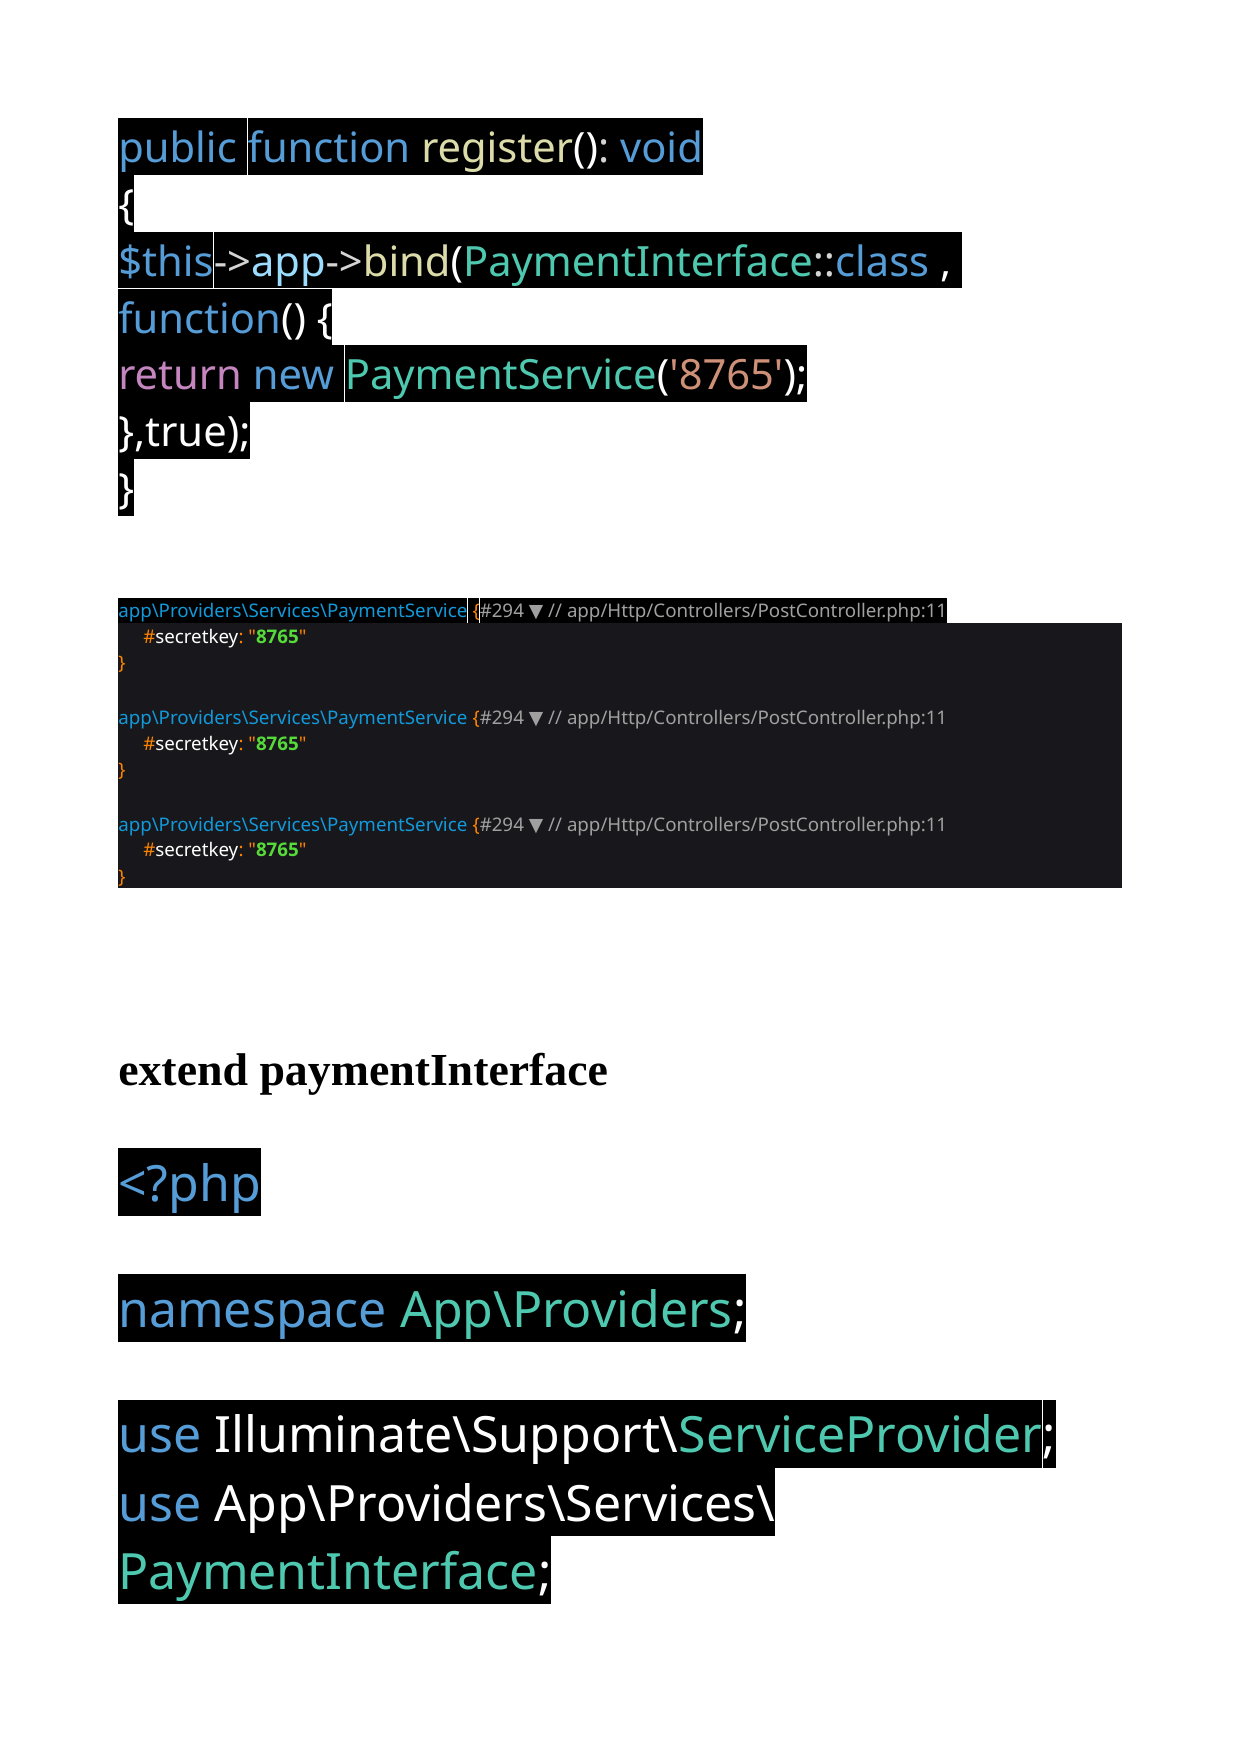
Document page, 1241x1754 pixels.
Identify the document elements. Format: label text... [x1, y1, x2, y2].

text return new PaymentService('8765'); [118, 345, 1122, 402]
text app\Providers\Services\PaymentService {#294 ▼ // app/Http/Controllers/PostController.php:11 [118, 593, 1122, 623]
text } [118, 863, 1122, 888]
text #secretkey: "8765" [118, 837, 1122, 863]
text } [118, 756, 1122, 782]
text { [118, 175, 1122, 232]
text app\Providers\Services\PaymentService {#294 ▼ // app/Http/Controllers/PostController.php:11 [118, 704, 1122, 730]
text $this->app->bind(PaymentInterface::class , function() { [118, 232, 1122, 345]
text namespace App\Providers; [118, 1274, 1122, 1342]
text #secretkey: "8765" [118, 730, 1122, 756]
text } [118, 649, 1122, 675]
text use App\Providers\Services\PaymentInterface; [118, 1468, 1122, 1604]
text app\Providers\Services\PaymentService {#294 ▼ // app/Http/Controllers/PostController.php:11 [118, 811, 1122, 837]
text use Illuminate\Support\ServiceProvider; [118, 1399, 1122, 1468]
text public function register(): void [118, 118, 1122, 175]
text extend paymentInterface <?php [118, 1043, 1122, 1216]
text #secretkey: "8765" [118, 623, 1122, 649]
text } [118, 459, 1122, 563]
text },true); [118, 402, 1122, 459]
